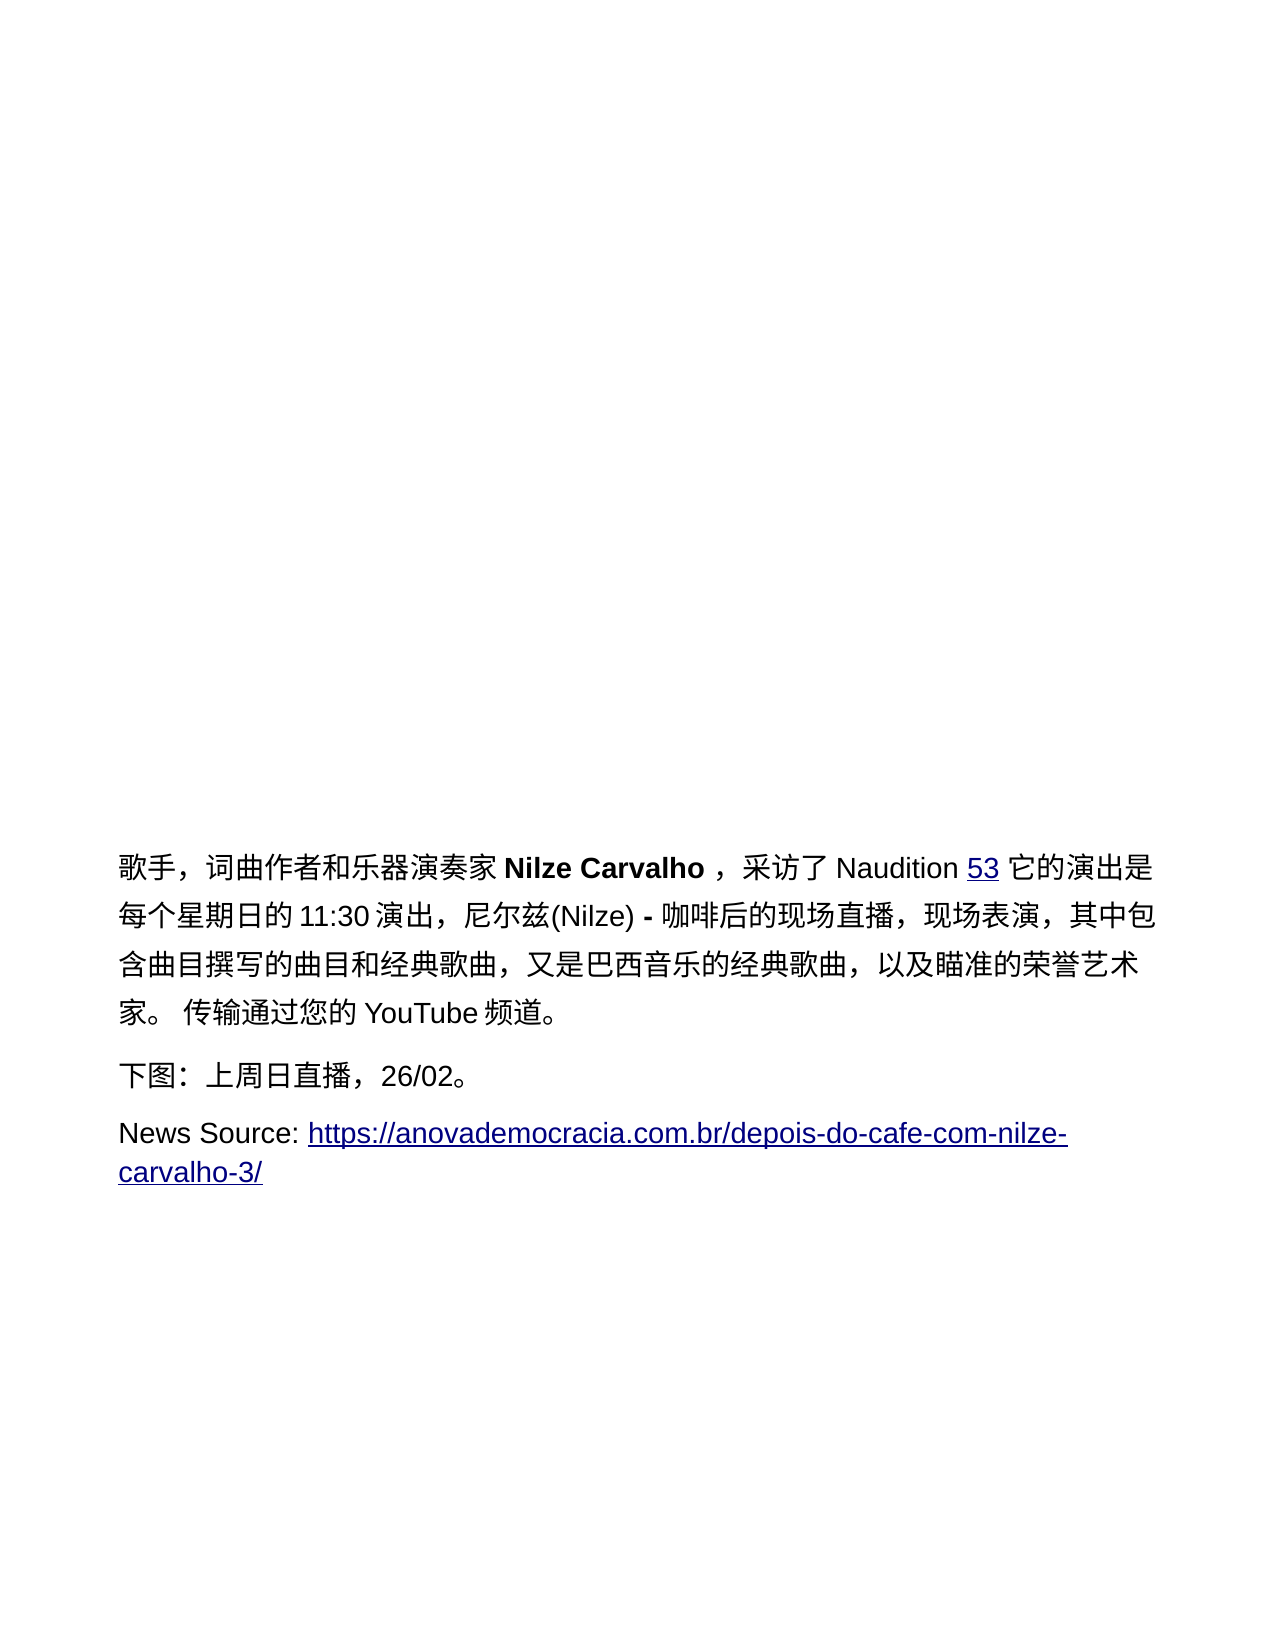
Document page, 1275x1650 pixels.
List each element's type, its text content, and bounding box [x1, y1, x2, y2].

text 下图：上周日直播，26/02。 [118, 1053, 1157, 1095]
text 歌手，词曲作者和乐器演奏家 Nilze Carvalho ，采访了Naudition 53 它的演出是每个星期日的11:30演出，尼尔兹(Nilze) - 咖啡后的现场直播，现场表演，其中包含曲目撰写的曲目和经典歌曲，又是巴西音乐的经典歌曲，以及瞄准的荣誉艺术家。 传输通过您的YouTube频道。 [118, 118, 1157, 1032]
text News Source: https://anovademocracia.com.br/depois-do-cafe-com-nilze-carvalho-3/ [118, 1116, 1157, 1188]
